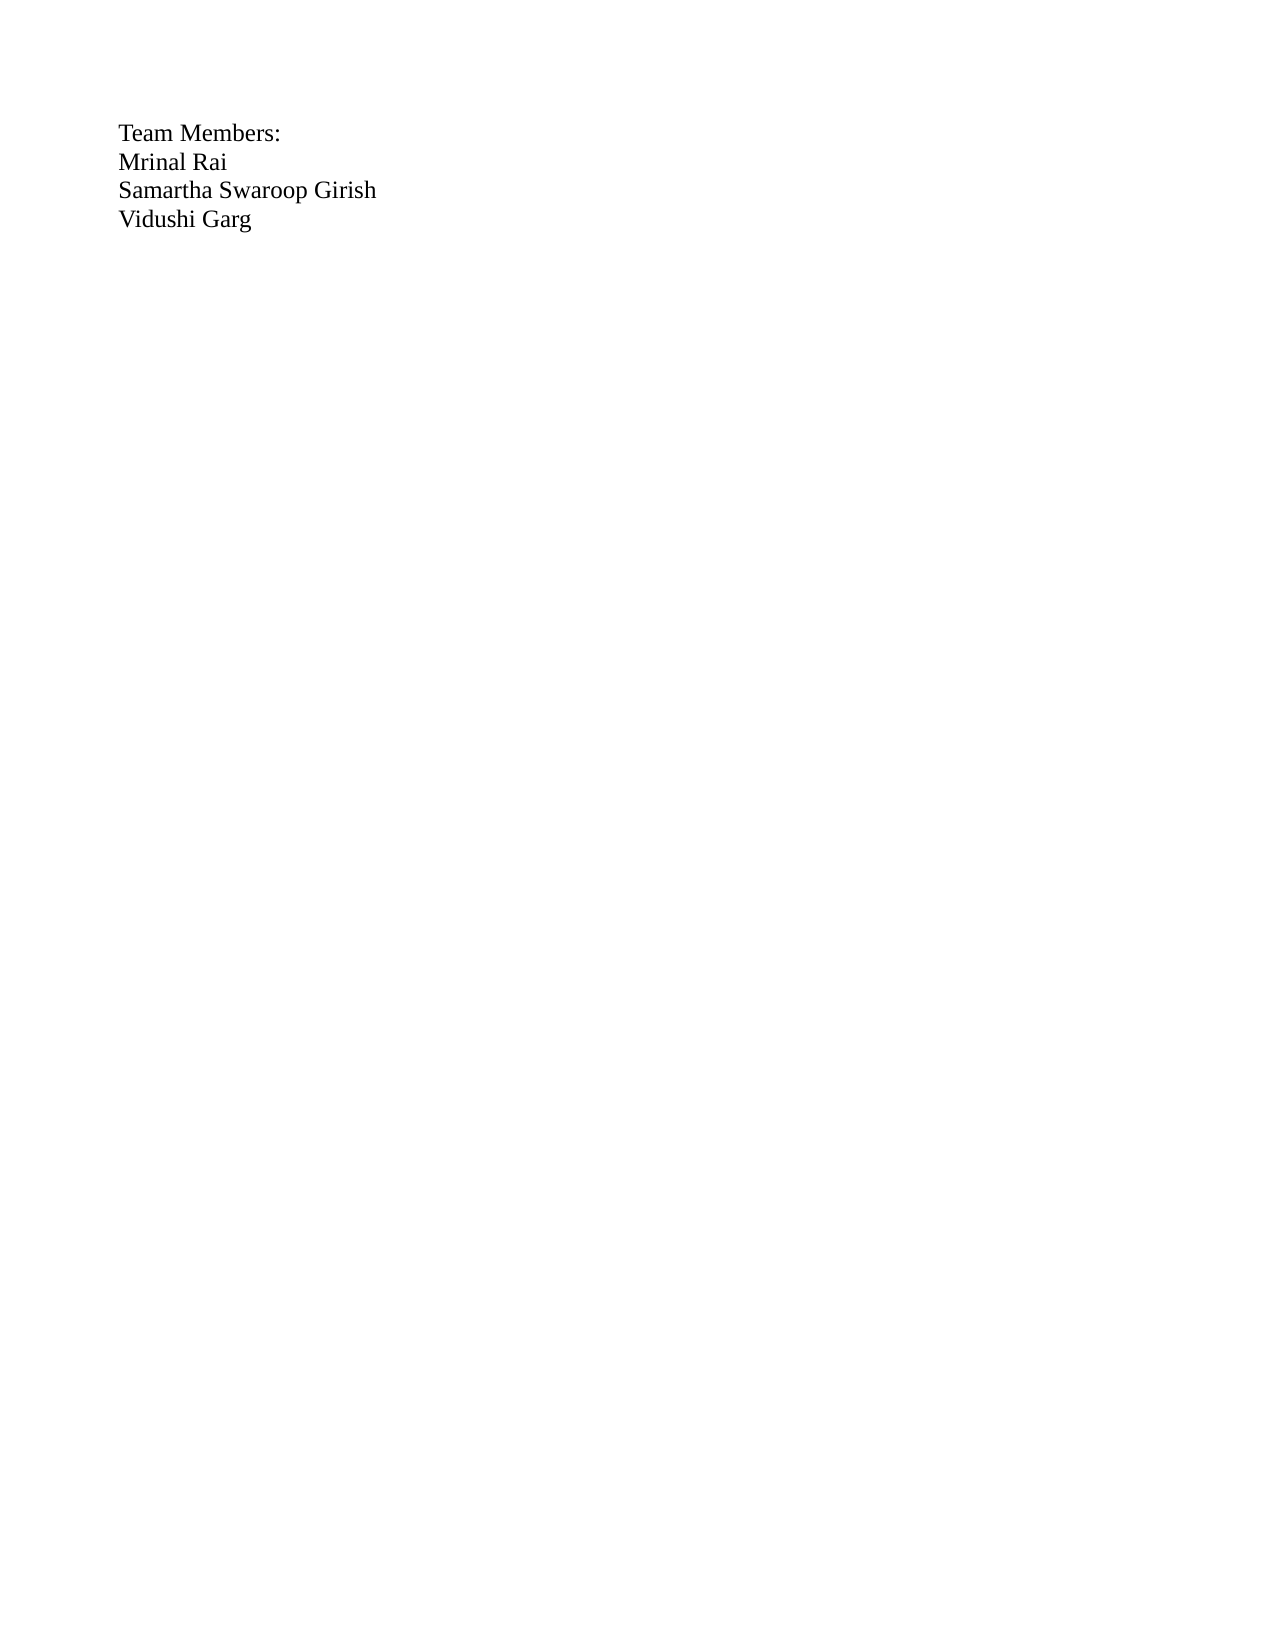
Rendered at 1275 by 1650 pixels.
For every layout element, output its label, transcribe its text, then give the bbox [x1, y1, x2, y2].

text Team Members: [118, 118, 1157, 147]
text Vidushi Garg [118, 204, 1157, 233]
text Samartha Swaroop Girish [118, 176, 1157, 204]
text Mrinal Rai [118, 147, 1157, 176]
